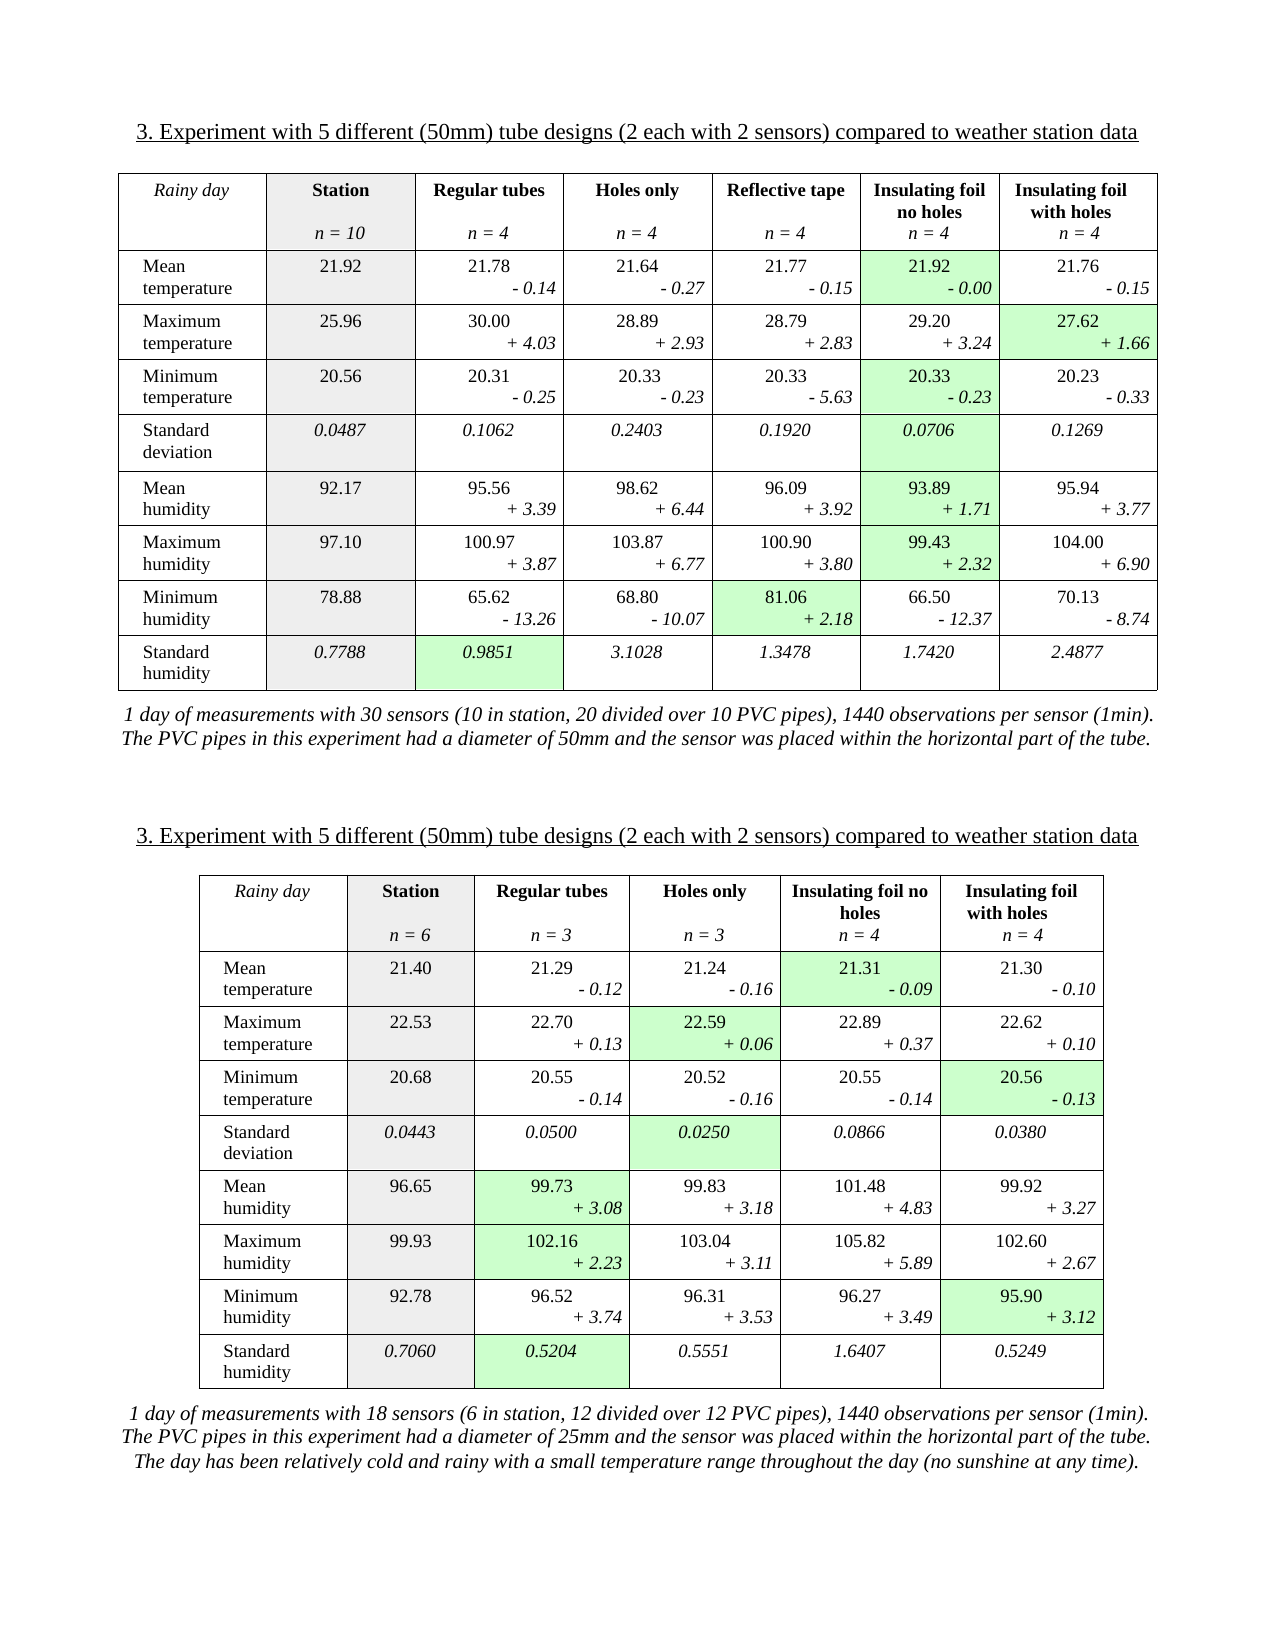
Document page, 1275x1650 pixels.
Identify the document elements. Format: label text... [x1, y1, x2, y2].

table_cell 100.90 + 3.80 [713, 526, 860, 580]
table_header Reflective tape n = 4 [713, 174, 860, 249]
table_cell 66.50 - 12.37 [861, 581, 999, 635]
table_cell 28.89 + 2.93 [564, 305, 712, 359]
table_cell Mean humidity [200, 1171, 347, 1224]
text The PVC pipes in this experiment had a diameter of 25mm and the sensor was placed within the horizontal part of the tube. [118, 1424, 1157, 1448]
table_cell 99.43 + 2.32 [861, 526, 999, 580]
table_cell 96.52 + 3.74 [475, 1280, 629, 1334]
table_cell 0.0443 [348, 1116, 474, 1169]
table_cell Minimum temperature [200, 1061, 347, 1115]
table_cell Standard humidity [200, 1335, 347, 1388]
text 1 day of measurements with 18 sensors (6 in station, 12 divided over 12 PVC pipes), 1440 observations per sensor (1min). [118, 1400, 1157, 1424]
table_cell 104.00 + 6.90 [1000, 526, 1157, 580]
table_cell 100.97 + 3.87 [416, 526, 563, 580]
table_cell 65.62 - 13.26 [416, 581, 563, 635]
table_header Regular tubes n = 3 [475, 876, 629, 951]
table_cell Minimum temperature [119, 360, 266, 413]
table_cell Mean temperature [200, 952, 347, 1006]
table_cell 21.30 - 0.10 [941, 952, 1103, 1006]
table_header Station n = 10 [267, 174, 415, 249]
table_cell 22.70 + 0.13 [475, 1007, 629, 1060]
table_cell 70.13 - 8.74 [1000, 581, 1157, 635]
table_cell 0.1062 [416, 415, 563, 471]
table_cell 99.92 + 3.27 [941, 1171, 1103, 1224]
table_cell 102.16 + 2.23 [475, 1225, 629, 1279]
table_cell 0.0380 [941, 1116, 1103, 1169]
table_header Rainy day [119, 174, 266, 249]
table_cell 78.88 [267, 581, 415, 635]
table_cell 20.56 - 0.13 [941, 1061, 1103, 1115]
table_cell Maximum humidity [200, 1225, 347, 1279]
text 3. Experiment with 5 different (50mm) tube designs (2 each with 2 sensors) compared to weather station data [118, 118, 1157, 144]
table_cell 20.31 - 0.25 [416, 360, 563, 413]
table_cell 20.33 - 0.23 [564, 360, 712, 413]
table_cell Maximum temperature [119, 305, 266, 359]
table_cell 0.1920 [713, 415, 860, 471]
table_cell Mean humidity [119, 472, 266, 525]
table_cell 103.04 + 3.11 [630, 1225, 780, 1279]
table_cell 20.56 [267, 360, 415, 413]
table_cell 96.65 [348, 1171, 474, 1224]
table_cell 20.68 [348, 1061, 474, 1115]
table_header Station n = 6 [348, 876, 474, 951]
table_cell 29.20 + 3.24 [861, 305, 999, 359]
table_cell Standard humidity [119, 636, 266, 689]
table_cell 1.3478 [713, 636, 860, 689]
table_cell 0.5249 [941, 1335, 1103, 1388]
table_cell 105.82 + 5.89 [781, 1225, 940, 1279]
table_cell Minimum humidity [119, 581, 266, 635]
table_cell 93.89 + 1.71 [861, 472, 999, 525]
table_cell 21.78 - 0.14 [416, 251, 563, 304]
table_cell 0.7788 [267, 636, 415, 689]
table_header Regular tubes n = 4 [416, 174, 563, 249]
table_cell 22.59 + 0.06 [630, 1007, 780, 1060]
table_cell 22.62 + 0.10 [941, 1007, 1103, 1060]
table_cell 0.0250 [630, 1116, 780, 1169]
table_cell 0.1269 [1000, 415, 1157, 471]
table_cell 92.17 [267, 472, 415, 525]
table_cell 27.62 + 1.66 [1000, 305, 1157, 359]
table_cell Maximum temperature [200, 1007, 347, 1060]
table_header Rainy day [200, 876, 347, 951]
table_cell Standard deviation [200, 1116, 347, 1169]
table_cell 21.40 [348, 952, 474, 1006]
table_cell Mean temperature [119, 251, 266, 304]
text 3. Experiment with 5 different (50mm) tube designs (2 each with 2 sensors) compared to weather station data [118, 822, 1157, 848]
table_cell 96.27 + 3.49 [781, 1280, 940, 1334]
table_cell 21.92 - 0.00 [861, 251, 999, 304]
text 1 day of measurements with 30 sensors (10 in station, 20 divided over 10 PVC pipes), 1440 observations per sensor (1min). [118, 702, 1157, 726]
table_cell 20.55 - 0.14 [781, 1061, 940, 1115]
table_cell 96.31 + 3.53 [630, 1280, 780, 1334]
table_cell 0.5551 [630, 1335, 780, 1388]
table_cell 0.0487 [267, 415, 415, 471]
table_header Holes only n = 4 [564, 174, 712, 249]
table_cell 21.24 - 0.16 [630, 952, 780, 1006]
text The PVC pipes in this experiment had a diameter of 50mm and the sensor was placed within the horizontal part of the tube. [118, 726, 1157, 750]
table_cell 20.33 - 5.63 [713, 360, 860, 413]
table_cell 21.64 - 0.27 [564, 251, 712, 304]
table_cell 0.0706 [861, 415, 999, 471]
table_cell 2.4877 [1000, 636, 1157, 689]
table_cell 21.92 [267, 251, 415, 304]
table_cell 30.00 + 4.03 [416, 305, 563, 359]
table_cell 20.33 - 0.23 [861, 360, 999, 413]
table_cell 28.79 + 2.83 [713, 305, 860, 359]
table_cell 101.48 + 4.83 [781, 1171, 940, 1224]
table_cell 1.6407 [781, 1335, 940, 1388]
table_cell 20.52 - 0.16 [630, 1061, 780, 1115]
table_cell 96.09 + 3.92 [713, 472, 860, 525]
table_cell 22.53 [348, 1007, 474, 1060]
text The day has been relatively cold and rainy with a small temperature range throughout the day (no sunshine at any time). [118, 1448, 1157, 1473]
table_cell 0.2403 [564, 415, 712, 471]
table_cell 103.87 + 6.77 [564, 526, 712, 580]
table_cell 20.55 - 0.14 [475, 1061, 629, 1115]
table_header Insulating foil with holes n = 4 [1000, 174, 1157, 249]
table_cell 25.96 [267, 305, 415, 359]
table_cell 99.93 [348, 1225, 474, 1279]
table_header Holes only n = 3 [630, 876, 780, 951]
table_cell 20.23 - 0.33 [1000, 360, 1157, 413]
table_cell 102.60 + 2.67 [941, 1225, 1103, 1279]
table_cell 21.76 - 0.15 [1000, 251, 1157, 304]
table_cell 92.78 [348, 1280, 474, 1334]
table_cell 97.10 [267, 526, 415, 580]
table_header Insulating foil no holes n = 4 [781, 876, 940, 951]
table_cell 68.80 - 10.07 [564, 581, 712, 635]
table_header Insulating foil no holes n = 4 [861, 174, 999, 249]
table_cell 21.31 - 0.09 [781, 952, 940, 1006]
table_cell 0.5204 [475, 1335, 629, 1388]
table_cell 0.0500 [475, 1116, 629, 1169]
table_cell Minimum humidity [200, 1280, 347, 1334]
table_cell 81.06 + 2.18 [713, 581, 860, 635]
table_cell 3.1028 [564, 636, 712, 689]
table_cell 98.62 + 6.44 [564, 472, 712, 525]
table_cell 95.90 + 3.12 [941, 1280, 1103, 1334]
table_cell 95.56 + 3.39 [416, 472, 563, 525]
table_cell 0.0866 [781, 1116, 940, 1169]
table_cell Standard deviation [119, 415, 266, 471]
table_cell 0.9851 [416, 636, 563, 689]
table_cell 21.29 - 0.12 [475, 952, 629, 1006]
table_cell 99.83 + 3.18 [630, 1171, 780, 1224]
table_cell 21.77 - 0.15 [713, 251, 860, 304]
table_cell 0.7060 [348, 1335, 474, 1388]
table_cell Maximum humidity [119, 526, 266, 580]
table_cell 22.89 + 0.37 [781, 1007, 940, 1060]
table_cell 99.73 + 3.08 [475, 1171, 629, 1224]
table_cell 1.7420 [861, 636, 999, 689]
table_cell 95.94 + 3.77 [1000, 472, 1157, 525]
table_header Insulating foil with holes n = 4 [941, 876, 1103, 951]
